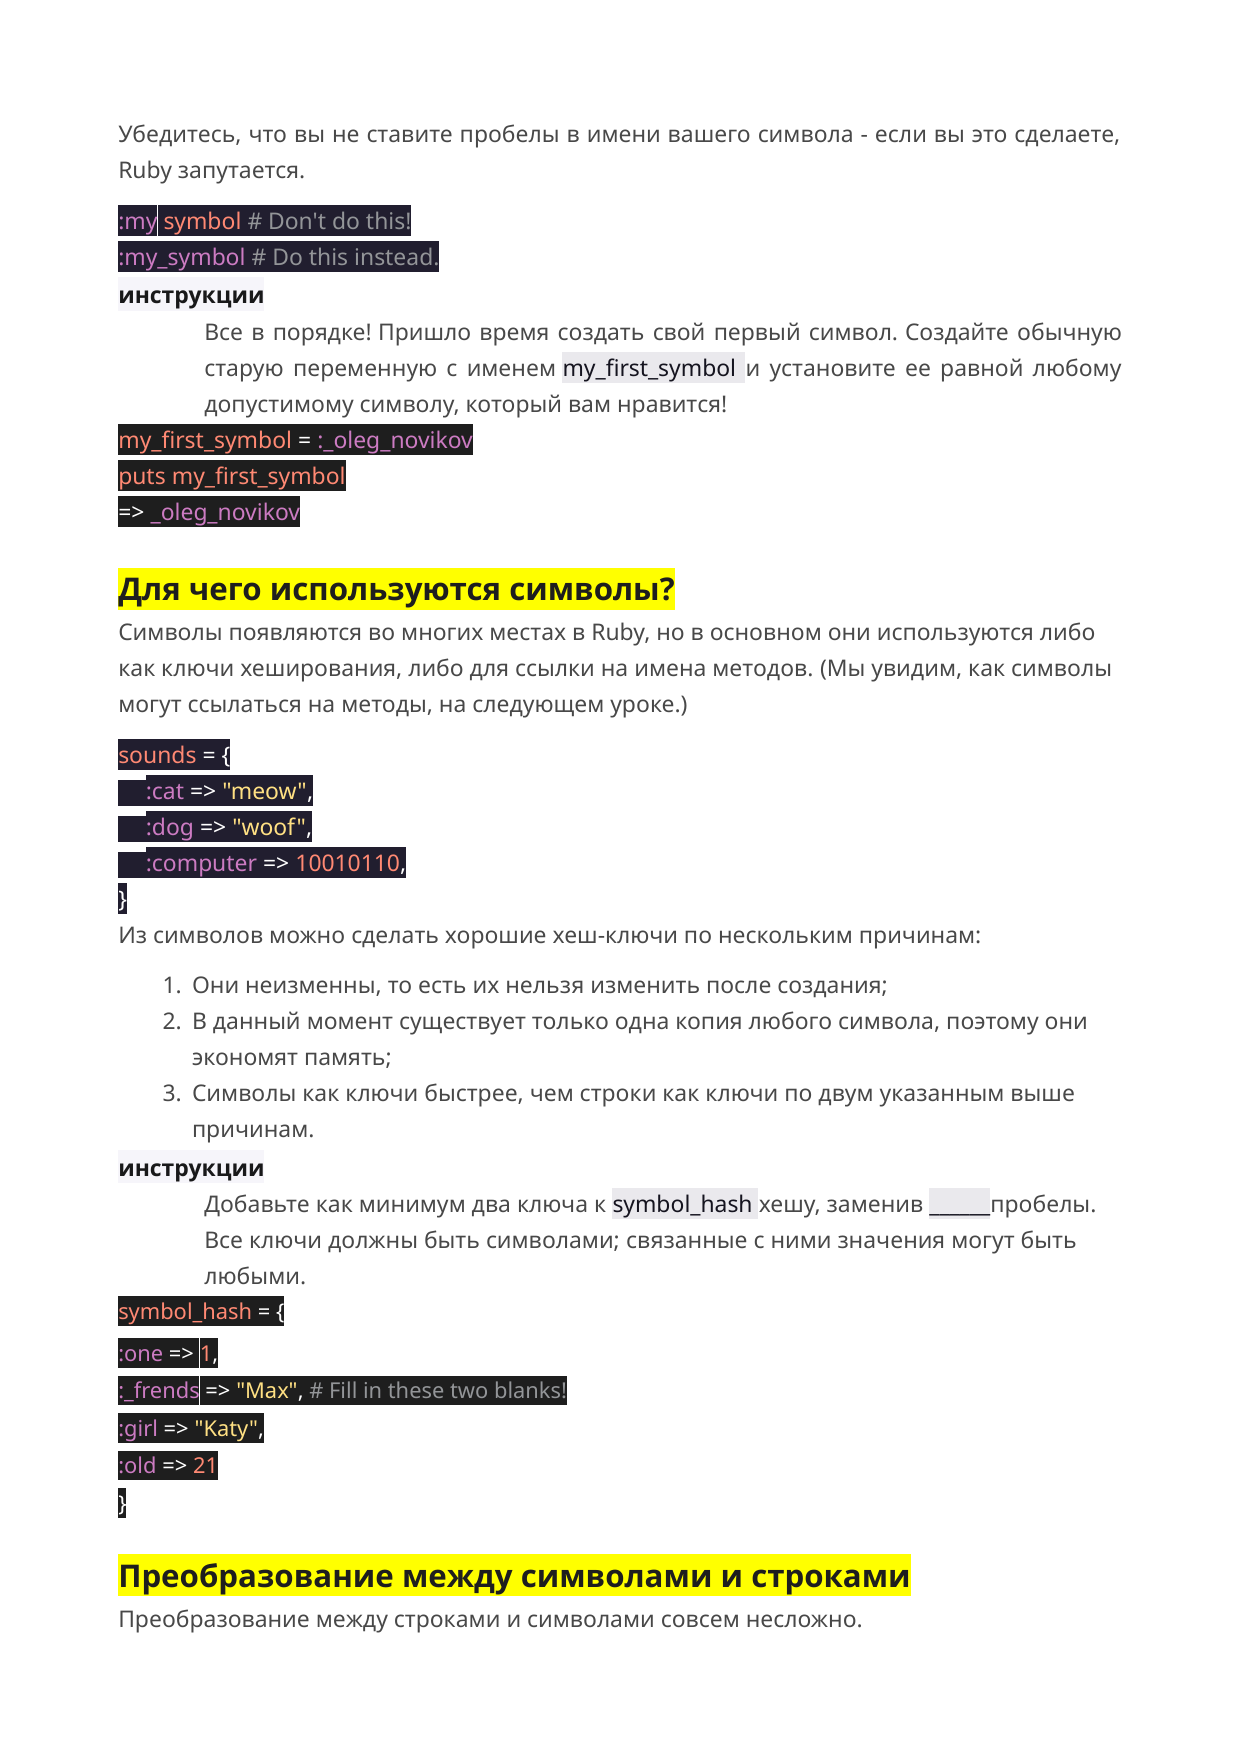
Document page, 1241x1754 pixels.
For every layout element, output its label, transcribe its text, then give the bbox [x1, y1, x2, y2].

subtitle инструкции [118, 276, 1122, 311]
text Символы появляются во многих местах в Ruby, но в основном они используются либо как ключи хеширования, либо для ссылки на имена методов. (Мы увидим, как символы могут ссылаться на методы, на следующем уроке.) [118, 616, 1122, 719]
text Преобразование между строками и символами совсем несложно. [118, 1603, 1122, 1634]
text Все в порядке! Пришло время создать свой первый символ. Создайте обычную старую переменную с именем my_first_symbol и установите ее равной любому допустимому символу, который вам нравится! [204, 316, 1122, 419]
text } [118, 1480, 1122, 1518]
text Для чего используются символы? [118, 567, 1122, 610]
text Убедитесь, что вы не ставите пробелы в имени вашего символа - если вы это сделаете, Ruby запутается. [118, 118, 1122, 185]
text puts my_first_symbol [118, 459, 1122, 491]
text Преобразование между символами и строками [118, 1554, 1122, 1596]
text Добавьте как минимум два ключа к symbol_hash хешу, заменив ______пробелы. [204, 1188, 1122, 1219]
text :dog => "woof", [118, 811, 1122, 842]
text Из символов можно сделать хорошие хеш-ключи по нескольким причинам: [118, 919, 1122, 950]
text Все ключи должны быть символами; связанные с ними значения могут быть любыми. [204, 1224, 1122, 1291]
text :_frends => "Max", # Fill in these two blanks! [118, 1368, 1122, 1405]
text :my_symbol # Do this instead. [118, 241, 1122, 272]
list Они неизменны, то есть их нельзя изменить после создания; [162, 969, 1122, 1001]
text :one => 1, [118, 1330, 1122, 1368]
text :computer => 10010110, [118, 847, 1122, 878]
text } [118, 883, 1122, 914]
text sounds = { [118, 739, 1122, 770]
subtitle инструкции [118, 1149, 1122, 1183]
list Символы как ключи быстрее, чем строки как ключи по двум указанным выше причинам. [162, 1077, 1122, 1144]
text :my symbol # Don't do this! [118, 204, 1122, 236]
text :cat => "meow", [118, 775, 1122, 806]
text symbol_hash = { [118, 1296, 1122, 1326]
text my_first_symbol = :_oleg_novikov [118, 424, 1122, 455]
text :old => 21 [118, 1443, 1122, 1480]
list В данный момент существует только одна копия любого символа, поэтому они экономят память; [162, 1005, 1122, 1072]
text :girl => "Katy", [118, 1405, 1122, 1443]
text => _oleg_novikov [118, 496, 1122, 527]
